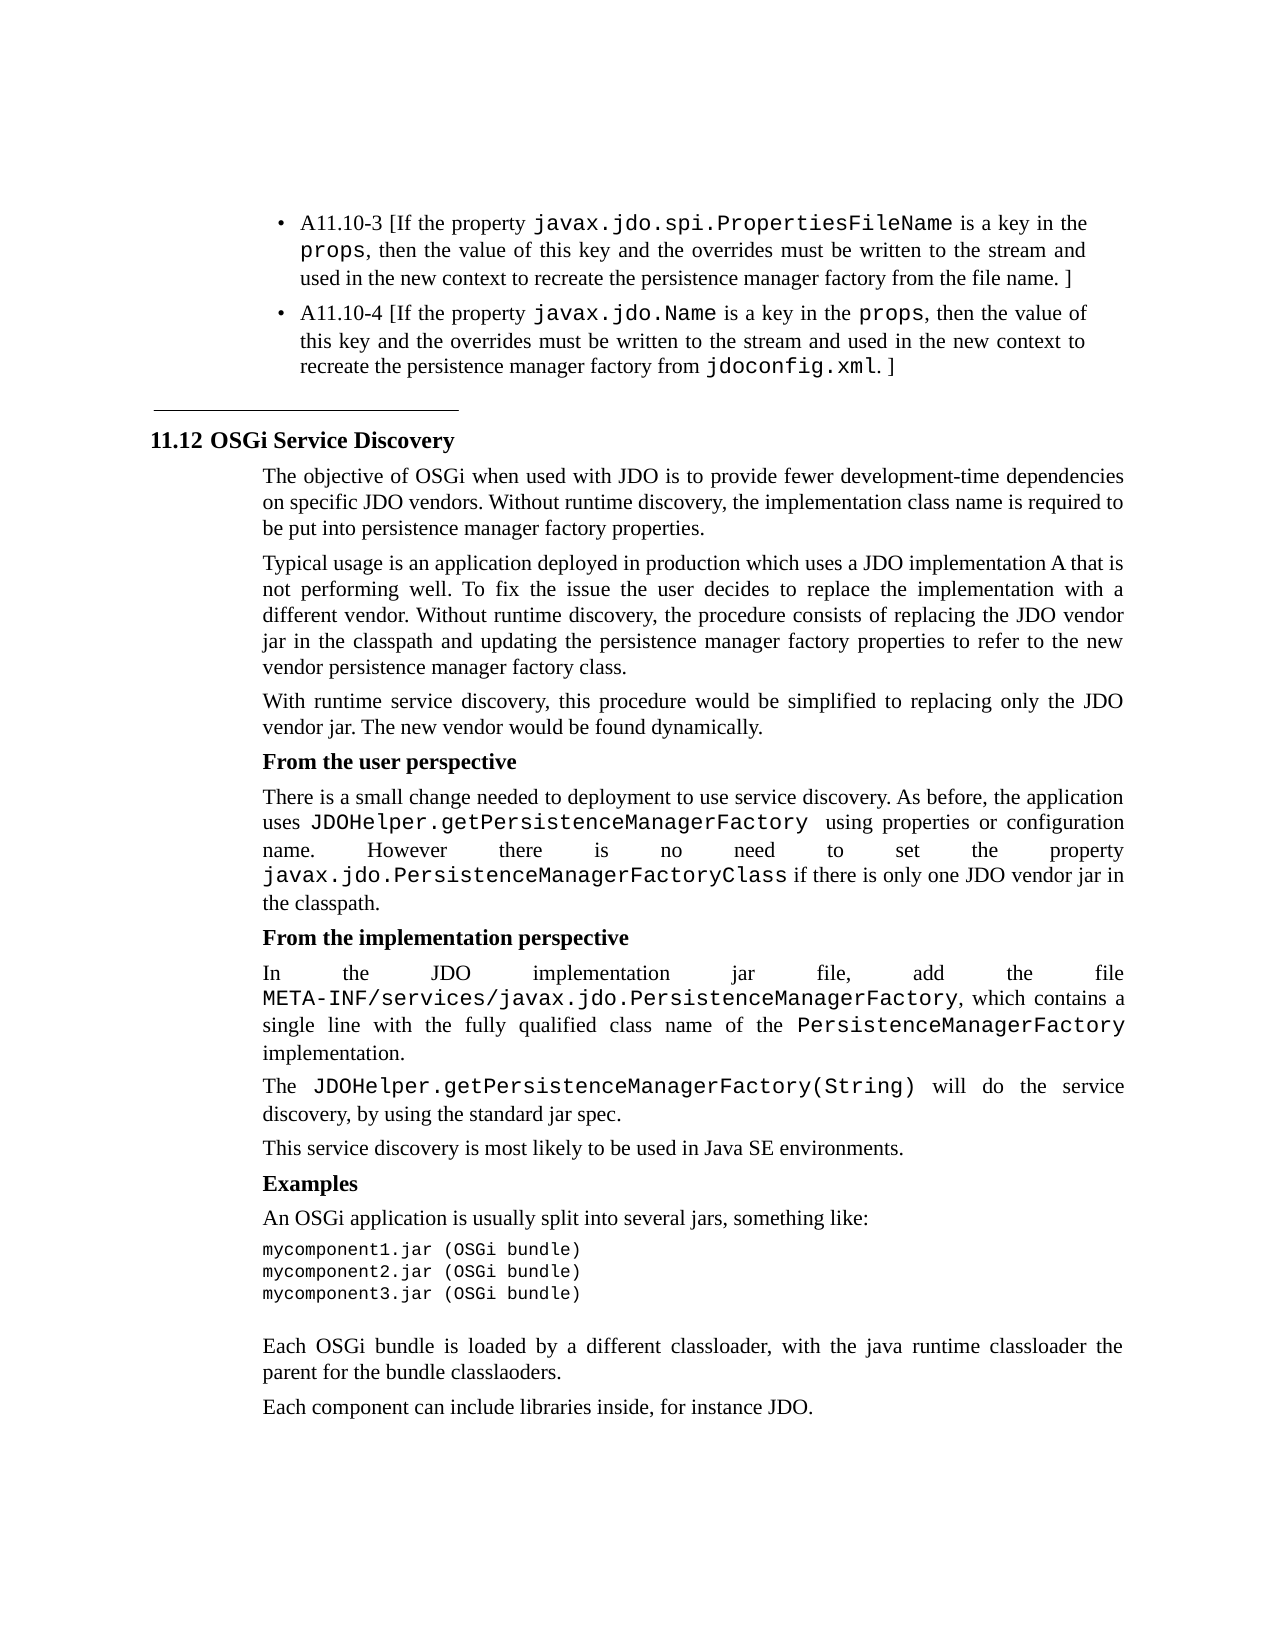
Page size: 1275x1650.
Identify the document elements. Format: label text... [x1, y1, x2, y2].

text There is a small change needed to deployment to use service discovery. As before, the application uses JDOHelper.getPersistenceManagerFactory using properties or configuration name. However there is no need to set the property javax.jdo.PersistenceManagerFactoryClass if there is only one JDO vendor jar in the classpath. [262, 783, 1125, 915]
text In the JDO implementation jar file, add the file META-INF/services/javax.jdo.PersistenceManagerFactory, which contains a single line with the fully qualified class name of the PersistenceManagerFactory implementation. [262, 959, 1125, 1065]
text • A11.10-4 [If the property javax.jdo.Name is a key in the props, then the value of this key and the overrides must be written to the stream and used in the new context to recreate the persistence manager factory from jdoconfig.xml. ] [277, 300, 1087, 380]
text Each OSGi bundle is loaded by a different classloader, with the java runtime classloader the parent for the bundle classlaoders. [262, 1332, 1125, 1384]
subtitle OSGi Service Discovery [150, 426, 1125, 454]
text Typical usage is an application deployed in production which uses a JDO implementation A that is not performing well. To fix the issue the user decides to replace the implementation with a different vendor. Without runtime discovery, the procedure consists of replacing the JDO vendor jar in the classpath and updating the persistence manager factory properties to refer to the new vendor persistence manager factory class. [262, 549, 1125, 679]
subtitle Examples [150, 1169, 1125, 1196]
text This service discovery is most likely to be used in Java SE environments. [262, 1134, 1125, 1161]
subtitle From the user perspective [150, 748, 1125, 775]
subtitle From the implementation perspective [150, 923, 1125, 951]
text mycomponent3.jar (OSGi bundle) [262, 1282, 1125, 1304]
text The JDOHelper.getPersistenceManagerFactory(String) will do the service discovery, by using the standard jar spec. [262, 1073, 1125, 1126]
text An OSGi application is usually split into several jars, something like: [262, 1204, 1125, 1230]
text Each component can include libraries inside, for instance JDO. [262, 1393, 1125, 1419]
text • A11.10-3 [If the property javax.jdo.spi.PropertiesFileName is a key in the props, then the value of this key and the overrides must be written to the stream and used in the new context to recreate the persistence manager factory from the file name. ] [277, 210, 1087, 290]
text mycomponent2.jar (OSGi bundle) [262, 1261, 1125, 1282]
text The objective of OSGi when used with JDO is to provide fewer development-time dependencies on specific JDO vendors. Without runtime discovery, the implementation class name is required to be put into persistence manager factory properties. [262, 462, 1125, 540]
text With runtime service discovery, this procedure would be simplified to replacing only the JDO vendor jar. The new vendor would be found dynamically. [262, 687, 1125, 739]
text mycomponent1.jar (OSGi bundle) [262, 1239, 1125, 1261]
